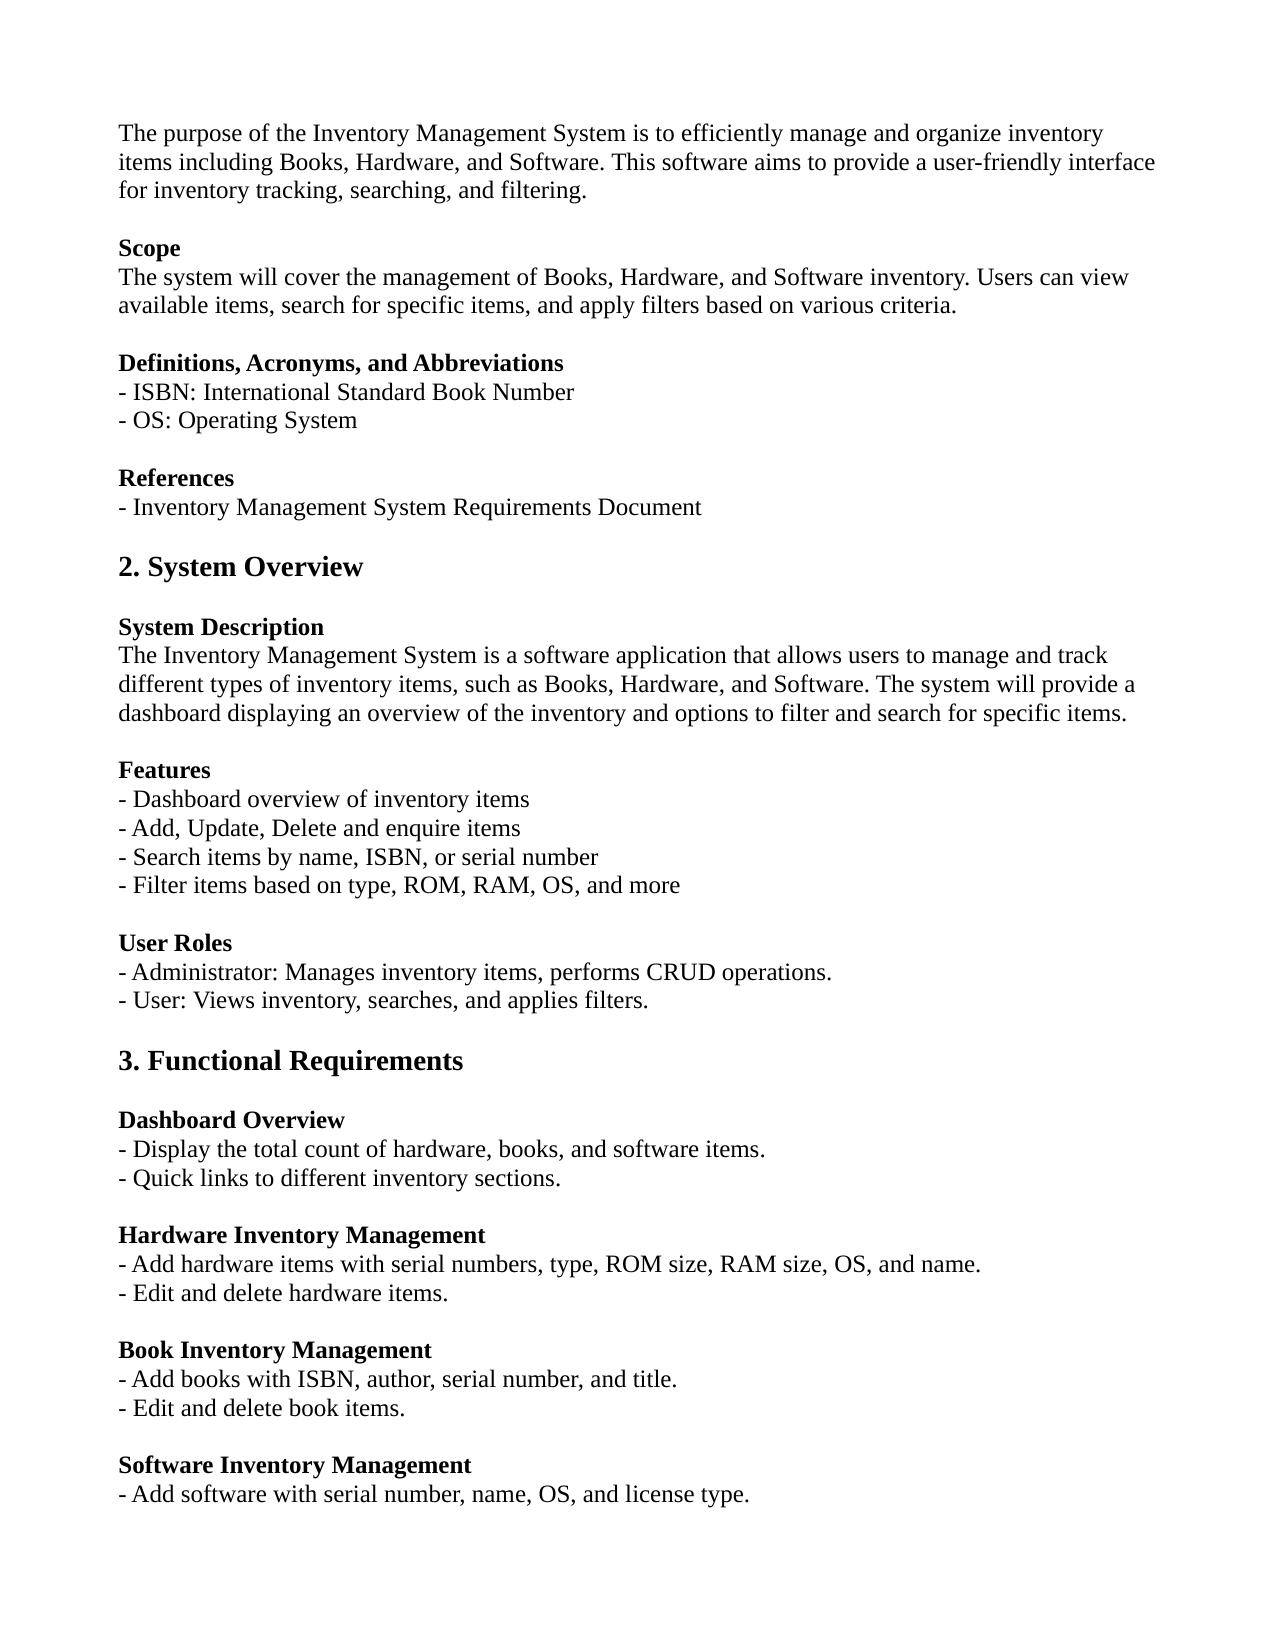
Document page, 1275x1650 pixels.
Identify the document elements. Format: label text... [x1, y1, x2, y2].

text User Roles [118, 928, 1157, 957]
text The Inventory Management System is a software application that allows users to manage and track different types of inventory items, such as Books, Hardware, and Software. The system will provide a dashboard displaying an overview of the inventory and options to filter and search for specific items. [118, 640, 1157, 727]
text 3. Functional Requirements [118, 1043, 1157, 1076]
text Scope [118, 233, 1157, 262]
text - Add software with serial number, name, OS, and license type. [118, 1479, 1157, 1508]
text 2. System Overview [118, 549, 1157, 583]
text References [118, 463, 1157, 492]
text System Description [118, 612, 1157, 640]
text - Search items by name, ISBN, or serial number [118, 842, 1157, 870]
text - Inventory Management System Requirements Document [118, 492, 1157, 521]
text - Dashboard overview of inventory items [118, 784, 1157, 813]
text - ISBN: International Standard Book Number [118, 377, 1157, 406]
text Features [118, 755, 1157, 784]
text - User: Views inventory, searches, and applies filters. [118, 985, 1157, 1014]
text - Edit and delete book items. [118, 1393, 1157, 1421]
text - Add books with ISBN, author, serial number, and title. [118, 1364, 1157, 1393]
text - Quick links to different inventory sections. [118, 1163, 1157, 1191]
text - Add, Update, Delete and enquire items [118, 813, 1157, 842]
text The system will cover the management of Books, Hardware, and Software inventory. Users can view available items, search for specific items, and apply filters based on various criteria. [118, 262, 1157, 319]
text - Filter items based on type, ROM, RAM, OS, and more [118, 870, 1157, 899]
text Software Inventory Management [118, 1450, 1157, 1479]
text - Edit and delete hardware items. [118, 1278, 1157, 1306]
text - OS: Operating System [118, 406, 1157, 434]
text Hardware Inventory Management [118, 1220, 1157, 1249]
text The purpose of the Inventory Management System is to efficiently manage and organize inventory items including Books, Hardware, and Software. This software aims to provide a user-friendly interface for inventory tracking, searching, and filtering. [118, 118, 1157, 204]
text - Add hardware items with serial numbers, type, ROM size, RAM size, OS, and name. [118, 1249, 1157, 1278]
text - Display the total count of hardware, books, and software items. [118, 1134, 1157, 1163]
text Definitions, Acronyms, and Abbreviations [118, 348, 1157, 377]
text Dashboard Overview [118, 1105, 1157, 1134]
text Book Inventory Management [118, 1335, 1157, 1364]
text - Administrator: Manages inventory items, performs CRUD operations. [118, 957, 1157, 985]
